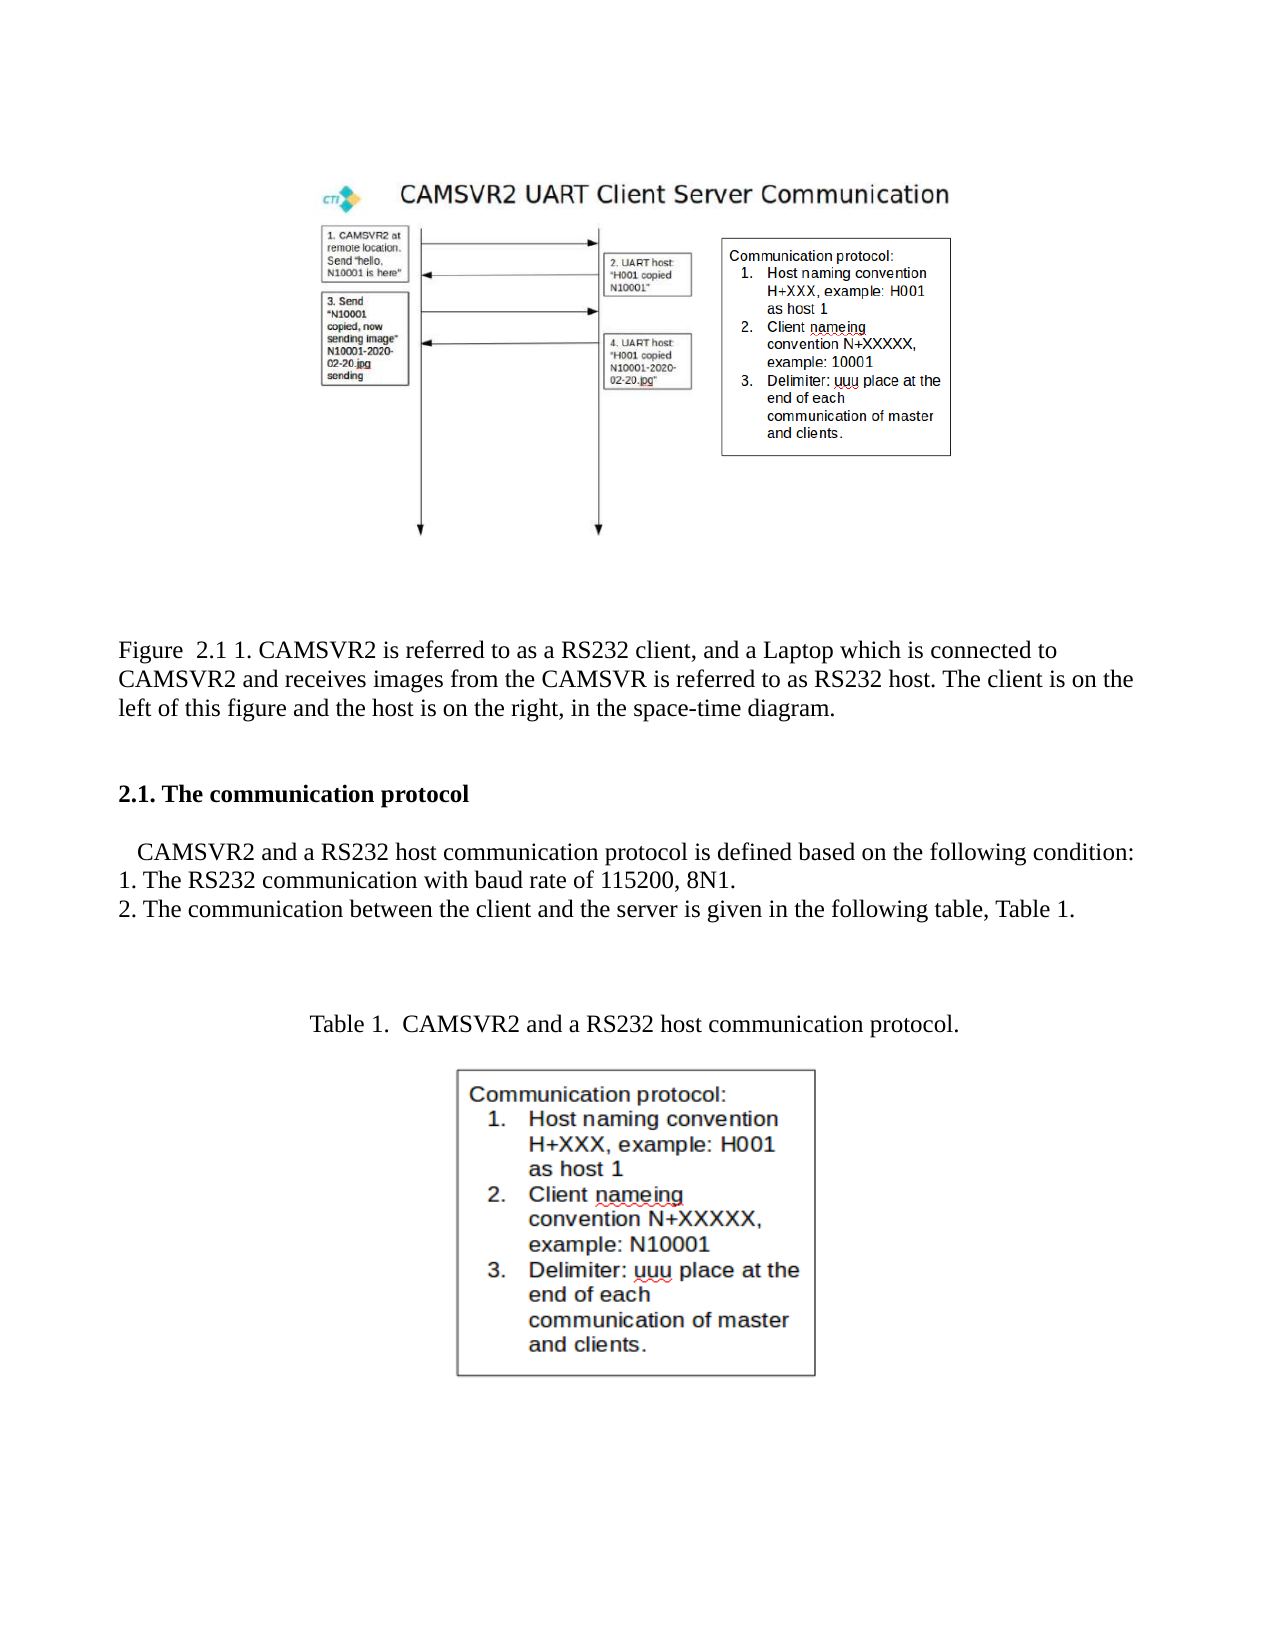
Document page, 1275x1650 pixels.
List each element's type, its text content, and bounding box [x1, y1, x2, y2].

text 1. The RS232 communication with baud rate of 115200, 8N1. [118, 866, 1157, 894]
text 2. The communication between the client and the server is given in the following table, Table 1. [118, 894, 1157, 923]
text Table 1. CAMSVR2 and a RS232 host communication protocol. [118, 1009, 1157, 1038]
picture [313, 175, 963, 537]
picture [452, 1066, 823, 1380]
text Figure 2.1 1. CAMSVR2 is referred to as a RS232 client, and a Laptop which is connected to CAMSVR2 and receives images from the CAMSVR is referred to as RS232 host. The client is on the left of this figure and the host is on the right, in the space-time diagram. [118, 636, 1157, 722]
text CAMSVR2 and a RS232 host communication protocol is defined based on the following condition: [118, 837, 1157, 866]
text 2.1. The communication protocol [118, 779, 1157, 808]
